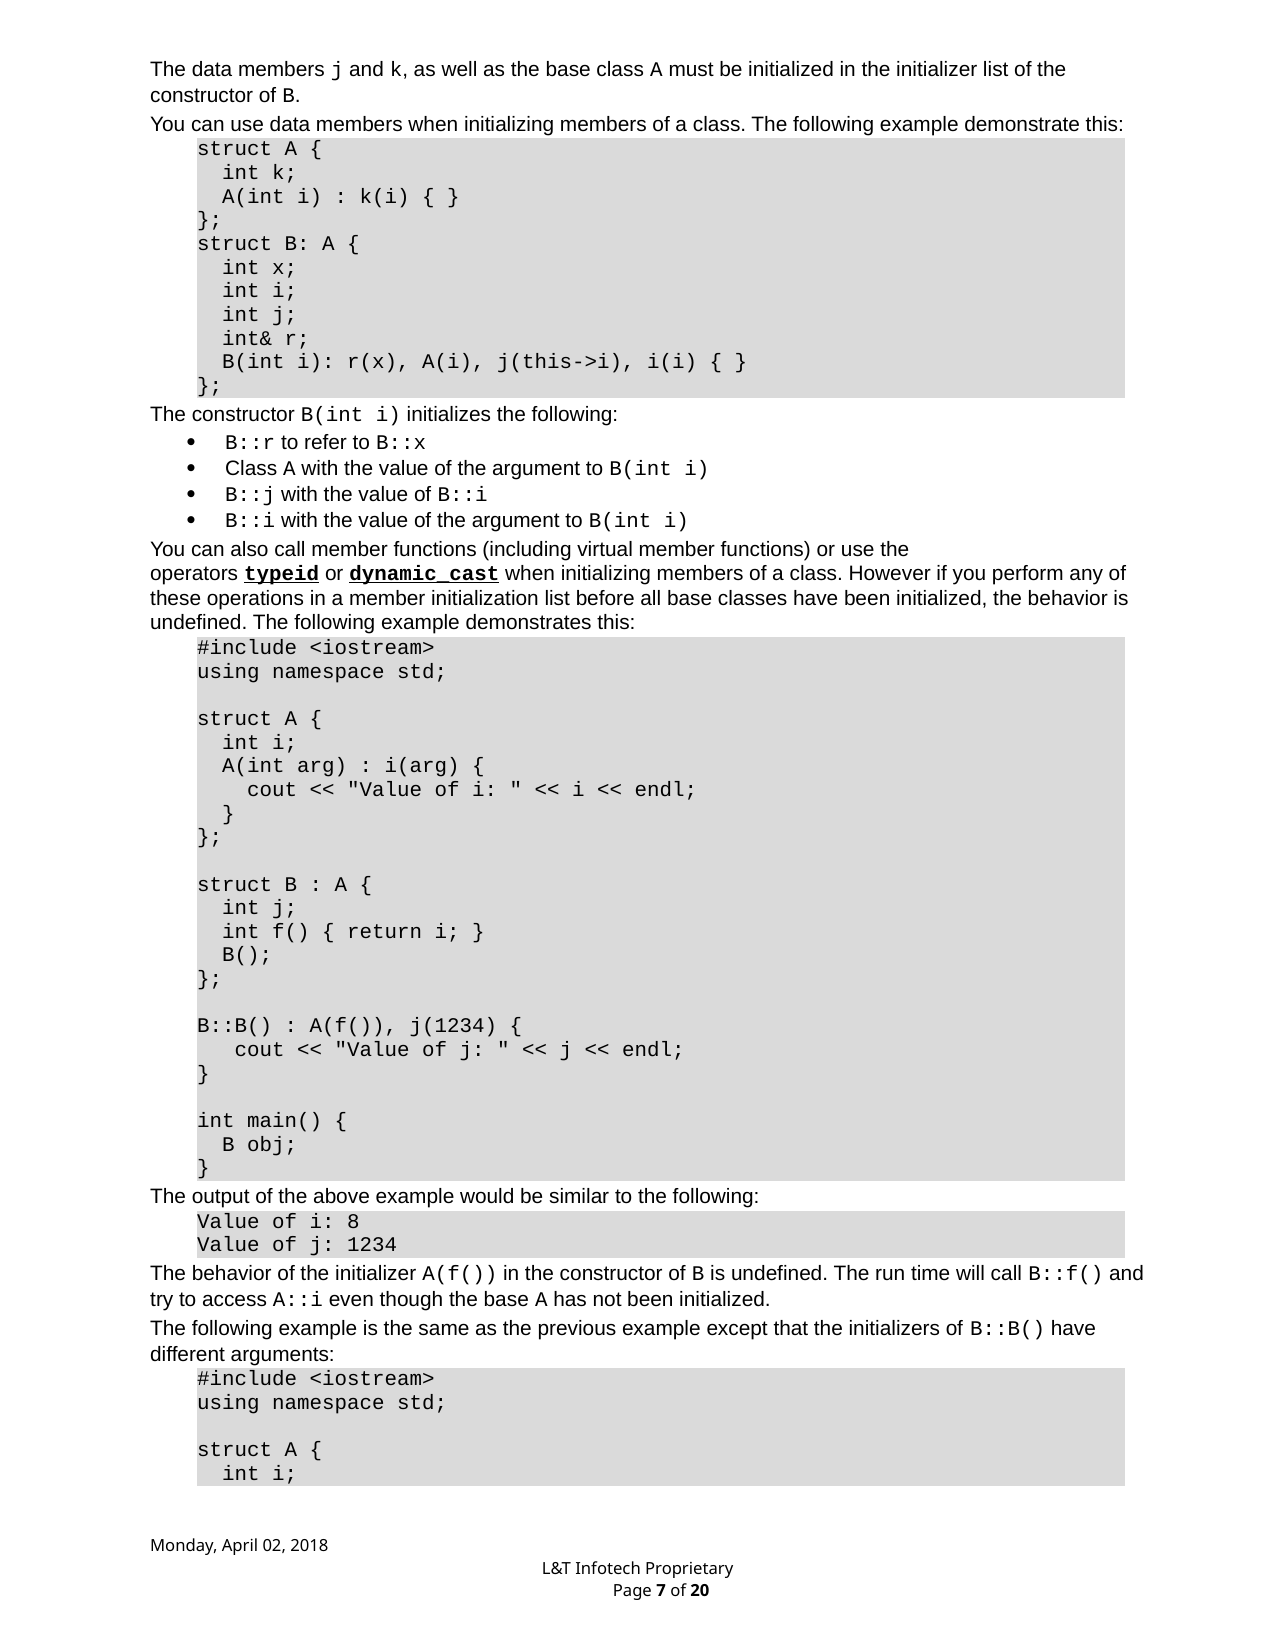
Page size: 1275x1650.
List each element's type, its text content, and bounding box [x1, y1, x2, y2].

text int& r; [197, 328, 1125, 351]
text using namespace std; [197, 1392, 1125, 1416]
text A(int arg) : i(arg) { [197, 755, 1125, 779]
text } [197, 1157, 1125, 1181]
text struct A { [197, 708, 1125, 732]
text cout << "Value of i: " << i << endl; [197, 779, 1125, 803]
text } [197, 1063, 1125, 1086]
list B::r to refer to B::x [187, 430, 1172, 456]
text A(int i) : k(i) { } [197, 186, 1125, 209]
list B::i with the value of the argument to B(int i) [187, 508, 1172, 533]
text struct A { [197, 138, 1125, 162]
text }; [197, 968, 1125, 992]
text struct B : A { [197, 873, 1125, 897]
text }; [197, 209, 1125, 233]
text using namespace std; [197, 661, 1125, 684]
text cout << "Value of j: " << j << endl; [197, 1039, 1125, 1063]
text Value of i: 8 [197, 1211, 1125, 1234]
text The output of the above example would be similar to the following: [150, 1184, 1172, 1208]
text struct B: A { [197, 233, 1125, 257]
text } [197, 803, 1125, 826]
text int f() { return i; } [197, 921, 1125, 944]
text int i; [197, 732, 1125, 755]
text int main() { [197, 1110, 1125, 1134]
text int i; [197, 1463, 1125, 1486]
text B obj; [197, 1134, 1125, 1157]
text B(int i): r(x), A(i), j(this->i), i(i) { } [197, 351, 1125, 375]
text int k; [197, 162, 1125, 186]
text }; [197, 826, 1125, 850]
text #include <iostream> [197, 637, 1125, 661]
text The behavior of the initializer A(f()) in the constructor of B is undefined. The run time will call B::f() and try to access A::i even though the base A has not been initialized. [150, 1261, 1172, 1313]
text struct A { [197, 1439, 1125, 1463]
text B(); [197, 944, 1125, 968]
text The constructor B(int i) initializes the following: [150, 401, 1172, 427]
list B::j with the value of B::i [187, 482, 1172, 508]
text }; [197, 375, 1125, 398]
list Class A with the value of the argument to B(int i) [187, 456, 1172, 482]
text int j; [197, 304, 1125, 328]
text int j; [197, 897, 1125, 921]
text The data members j and k, as well as the base class A must be initialized in the initializer list of the constructor of B. [150, 57, 1172, 109]
text B::B() : A(f()), j(1234) { [197, 1015, 1125, 1039]
text The following example is the same as the previous example except that the initializers of B::B() have different arguments: [150, 1316, 1172, 1365]
text Value of j: 1234 [197, 1234, 1125, 1258]
text You can also call member functions (including virtual member functions) or use the operators typeid or dynamic_cast when initializing members of a class. However if you perform any of these operations in a member initialization list before all base classes have been initialized, the behavior is undefined. The following example demonstrates this: [150, 536, 1172, 634]
text You can use data members when initializing members of a class. The following example demonstrate this: [150, 112, 1172, 136]
text #include <iostream> [197, 1368, 1125, 1392]
text int i; [197, 280, 1125, 304]
text int x; [197, 257, 1125, 280]
